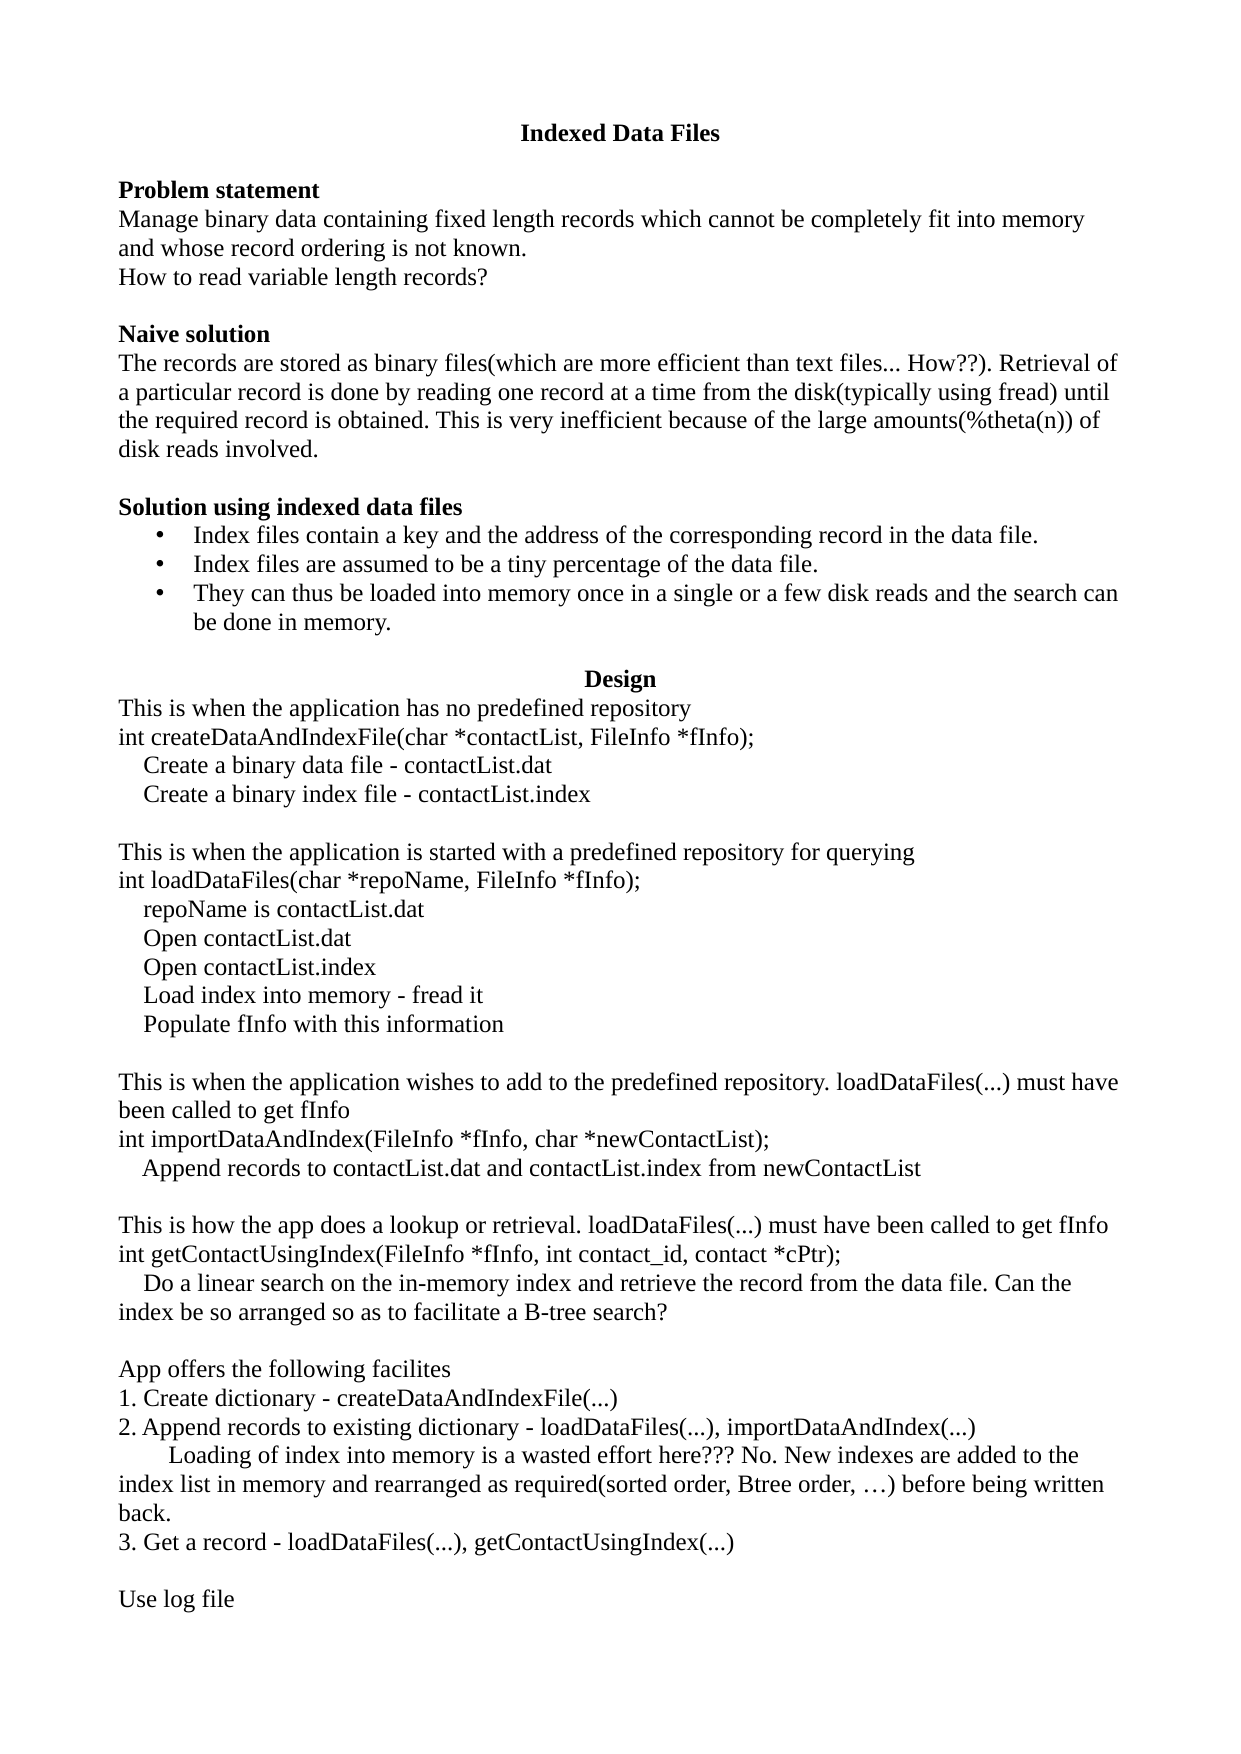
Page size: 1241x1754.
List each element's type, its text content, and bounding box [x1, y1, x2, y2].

text int loadDataFiles(char *repoName, FileInfo *fInfo); [118, 866, 1122, 894]
text How to read variable length records? [118, 262, 1122, 291]
text Do a linear search on the in-memory index and retrieve the record from the data file. Can the index be so arranged so as to facilitate a B-tree search? [118, 1268, 1122, 1326]
text int importDataAndIndex(FileInfo *fInfo, char *newContactList); [118, 1124, 1122, 1153]
text The records are stored as binary files(which are more efficient than text files... How??). Retrieval of a particular record is done by reading one record at a time from the disk(typically using fread) until the required record is obtained. This is very inefficient because of the large amounts(%theta(n)) of disk reads involved. [118, 348, 1122, 463]
text App offers the following facilites [118, 1354, 1122, 1383]
text Solution using indexed data files [118, 492, 1122, 521]
text repoName is contactList.dat [118, 894, 1122, 923]
text Manage binary data containing fixed length records which cannot be completely fit into memory and whose record ordering is not known. [118, 204, 1122, 262]
text Use log file [118, 1584, 1122, 1613]
list Index files contain a key and the address of the corresponding record in the data file. [156, 521, 1122, 549]
text Load index into memory - fread it [118, 981, 1122, 1009]
text Indexed Data Files [118, 118, 1122, 147]
text Create a binary data file - contactList.dat [118, 751, 1122, 779]
text Create a binary index file - contactList.index [118, 779, 1122, 808]
text This is when the application is started with a predefined repository for querying [118, 837, 1122, 866]
text 3. Get a record - loadDataFiles(...), getContactUsingIndex(...) [118, 1527, 1122, 1556]
text Open contactList.dat [118, 923, 1122, 952]
text int createDataAndIndexFile(char *contactList, FileInfo *fInfo); [118, 722, 1122, 751]
text This is how the app does a lookup or retrieval. loadDataFiles(...) must have been called to get fInfo [118, 1211, 1122, 1239]
text Design [118, 664, 1122, 693]
list They can thus be loaded into memory once in a single or a few disk reads and the search can be done in memory. [156, 578, 1122, 636]
text Naive solution [118, 319, 1122, 348]
text 2. Append records to existing dictionary - loadDataFiles(...), importDataAndIndex(...) [118, 1412, 1122, 1441]
text Append records to contactList.dat and contactList.index from newContactList [118, 1153, 1122, 1182]
text Populate fInfo with this information [118, 1009, 1122, 1038]
list Index files are assumed to be a tiny percentage of the data file. [156, 549, 1122, 578]
text int getContactUsingIndex(FileInfo *fInfo, int contact_id, contact *cPtr); [118, 1239, 1122, 1268]
text 1. Create dictionary - createDataAndIndexFile(...) [118, 1383, 1122, 1412]
text This is when the application has no predefined repository [118, 693, 1122, 722]
text Problem statement [118, 176, 1122, 204]
text Open contactList.index [118, 952, 1122, 981]
text This is when the application wishes to add to the predefined repository. loadDataFiles(...) must have been called to get fInfo [118, 1067, 1122, 1124]
text Loading of index into memory is a wasted effort here??? No. New indexes are added to the index list in memory and rearranged as required(sorted order, Btree order, …) before being written back. [118, 1441, 1122, 1527]
